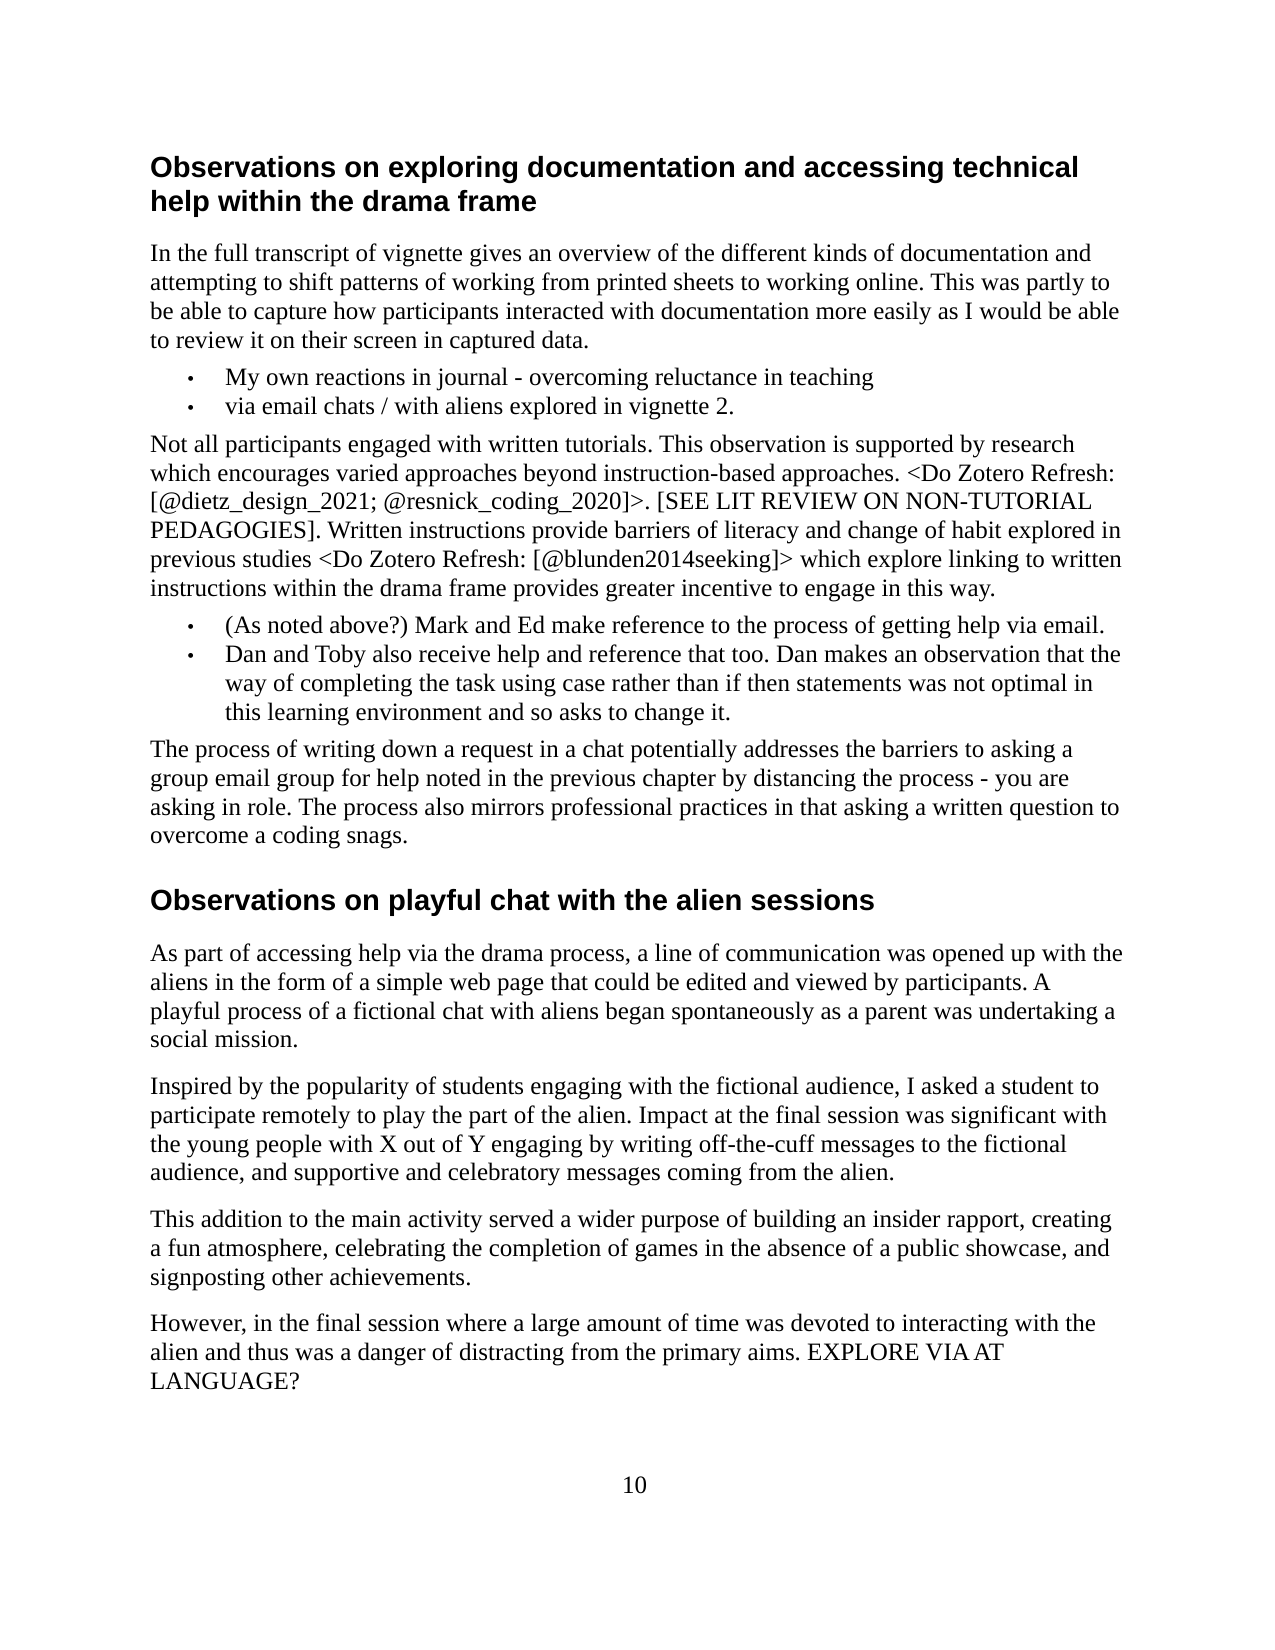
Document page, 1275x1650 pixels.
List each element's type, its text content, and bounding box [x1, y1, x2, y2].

text This addition to the main activity served a wider purpose of building an insider rapport, creating a fun atmosphere, celebrating the completion of games in the absence of a public showcase, and signposting other achievements. [150, 1204, 1125, 1290]
list My own reactions in journal - overcoming reluctance in teaching [187, 362, 1125, 391]
text Inspired by the popularity of students engaging with the fictional audience, I asked a student to participate remotely to play the part of the alien. Impact at the final session was significant with the young people with X out of Y engaging by writing off-the-cuff messages to the fictional audience, and supportive and celebratory messages coming from the alien. [150, 1071, 1125, 1186]
text In the full transcript of vignette gives an overview of the different kinds of documentation and attempting to shift patterns of working from printed sheets to working online. This was partly to be able to capture how participants interacted with documentation more easily as I would be able to review it on their screen in captured data. [150, 238, 1125, 353]
text The process of writing down a request in a chat potentially addresses the barriers to asking a group email group for help noted in the previous chapter by distancing the process - you are asking in role. The process also mirrors professional practices in that asking a written question to overcome a coding snags. [150, 734, 1125, 849]
text As part of accessing help via the drama process, a line of communication was opened up with the aliens in the form of a simple web page that could be edited and viewed by participants. A playful process of a fictional chat with aliens began spontaneously as a parent was undertaking a social mission. [150, 938, 1125, 1053]
list Dan and Toby also receive help and reference that too. Dan makes an observation that the way of completing the task using case rather than if then statements was not optimal in this learning environment and so asks to change it. [187, 639, 1125, 725]
subtitle Observations on exploring documentation and accessing technical help within the drama frame [150, 150, 1125, 217]
list (As noted above?) Mark and Ed make reference to the process of getting help via email. [187, 610, 1125, 639]
text Not all participants engaged with written tutorials. This observation is supported by research which encourages varied approaches beyond instruction-based approaches. <Do Zotero Refresh: [@dietz_design_2021; @resnick_coding_2020]>. [SEE LIT REVIEW ON NON-TUTORIAL PEDAGOGIES]. Written instructions provide barriers of literacy and change of habit explored in previous studies <Do Zotero Refresh: [@blunden2014seeking]> which explore linking to written instructions within the drama frame provides greater incentive to engage in this way. [150, 429, 1125, 601]
list via email chats / with aliens explored in vignette 2. [187, 391, 1125, 420]
text However, in the final session where a large amount of time was devoted to interacting with the alien and thus was a danger of distracting from the primary aims. EXPLORE VIA AT LANGUAGE? [150, 1308, 1125, 1394]
subtitle Observations on playful chat with the alien sessions [150, 883, 1125, 917]
